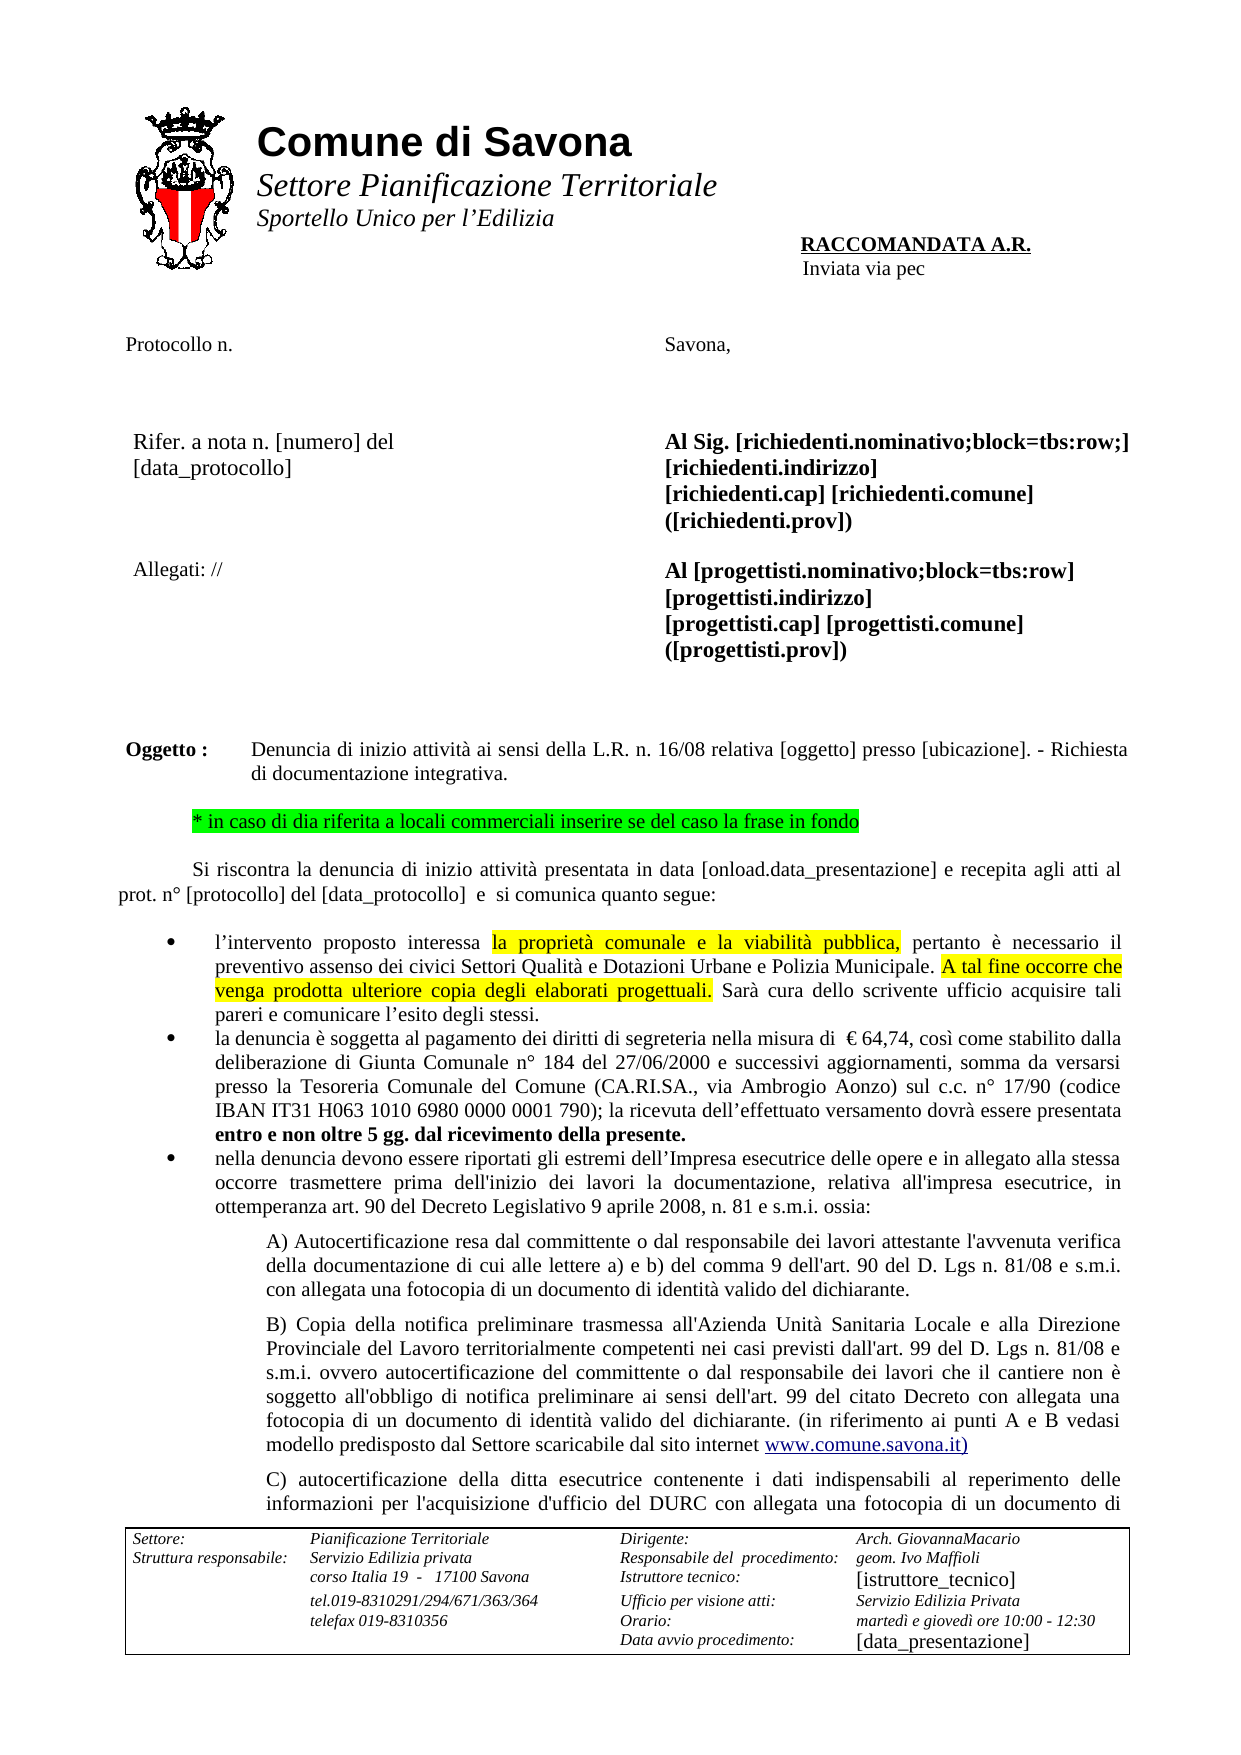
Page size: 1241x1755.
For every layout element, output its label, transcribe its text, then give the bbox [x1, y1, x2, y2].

list la denuncia è soggetta al pagamento dei diritti di segreteria nella misura di € 64,74, così come stabilito dalla deliberazione di Giunta Comunale n° 184 del 27/06/2000 e successivi aggiornamenti, somma da versarsi presso la Tesoreria Comunale del Comune (CA.RI.SA., via Ambrogio Aonzo) sul c.c. n° 17/90 (codice IBAN IT31 H063 1010 6980 0000 0001 790); la ricevuta dell’effettuato versamento dovrà essere presentata entro e non oltre 5 gg. dal ricevimento della presente. [167, 1026, 1122, 1146]
text B) Copia della notifica preliminare trasmessa all'Azienda Unità Sanitaria Locale e alla Direzione Provinciale del Lavoro territorialmente competenti nei casi previsti dall'art. 99 del D. Lgs n. 81/08 e s.m.i. ovvero autocertificazione del committente o dal responsabile dei lavori che il cantiere non è soggetto all'obbligo di notifica preliminare ai sensi dell'art. 99 del citato Decreto con allegata una fotocopia di un documento di identità valido del dichiarante. (in riferimento ai punti A e B vedasi modello predisposto dal Settore scaricabile dal sito internet www.comune.savona.it) [266, 1312, 1122, 1456]
table_header Denuncia di inizio attività ai sensi della L.R. n. 16/08 relativa [oggetto] presso [ubicazione]. - Richiesta di documentazione integrativa. [244, 737, 1137, 785]
table_header Rifer. a nota n. [numero] del [data_protocollo] [126, 428, 484, 557]
text Si riscontra la denuncia di inizio attività presentata in data [onload.data_presentazione] e recepita agli atti al prot. n° [protocollo] del [data_protocollo] e si comunica quanto segue: [118, 857, 1122, 906]
text * in caso di dia riferita a locali commerciali inserire se del caso la frase in fondo [118, 809, 1122, 833]
table_header Al Sig. [richiedenti.nominativo;block=tbs:row;] [richiedenti.indirizzo] [richiedenti.cap] [richiedenti.comune] ([richiedenti.prov]) [657, 428, 1144, 557]
table_header Protocollo n. [118, 331, 657, 356]
table_header Savona, [657, 331, 1137, 356]
text C) autocertificazione della ditta esecutrice contenente i dati indispensabili al reperimento delle informazioni per l'acquisizione d'ufficio del DURC con allegata una fotocopia di un documento di [266, 1467, 1122, 1515]
table_header Oggetto : [118, 737, 243, 785]
table_cell Allegati: // [126, 557, 484, 689]
table_cell [485, 557, 657, 689]
list l’intervento proposto interessa la proprietà comunale e la viabilità pubblica, pertanto è necessario il preventivo assenso dei civici Settori Qualità e Dotazioni Urbane e Polizia Municipale. A tal fine occorre che venga prodotta ulteriore copia degli elaborati progettuali. Sarà cura dello scrivente ufficio acquisire tali pareri e comunicare l’esito degli stessi. [167, 929, 1122, 1026]
table_header [485, 428, 657, 557]
list nella denuncia devono essere riportati gli estremi dell’Impresa esecutrice delle opere e in allegato alla stessa occorre trasmettere prima dell'inizio dei lavori la documentazione, relativa all'impresa esecutrice, in ottemperanza art. 90 del Decreto Legislativo 9 aprile 2008, n. 81 e s.m.i. ossia: [167, 1146, 1122, 1218]
text A) Autocertificazione resa dal committente o dal responsabile dei lavori attestante l'avvenuta verifica della documentazione di cui alle lettere a) e b) del comma 9 dell'art. 90 del D. Lgs n. 81/08 e s.m.i. con allegata una fotocopia di un documento di identità valido del dichiarante. [266, 1229, 1122, 1301]
table_cell Al [progettisti.nominativo;block=tbs:row] [progettisti.indirizzo] [progettisti.cap] [progettisti.comune] ([progettisti.prov]) [657, 557, 1144, 689]
